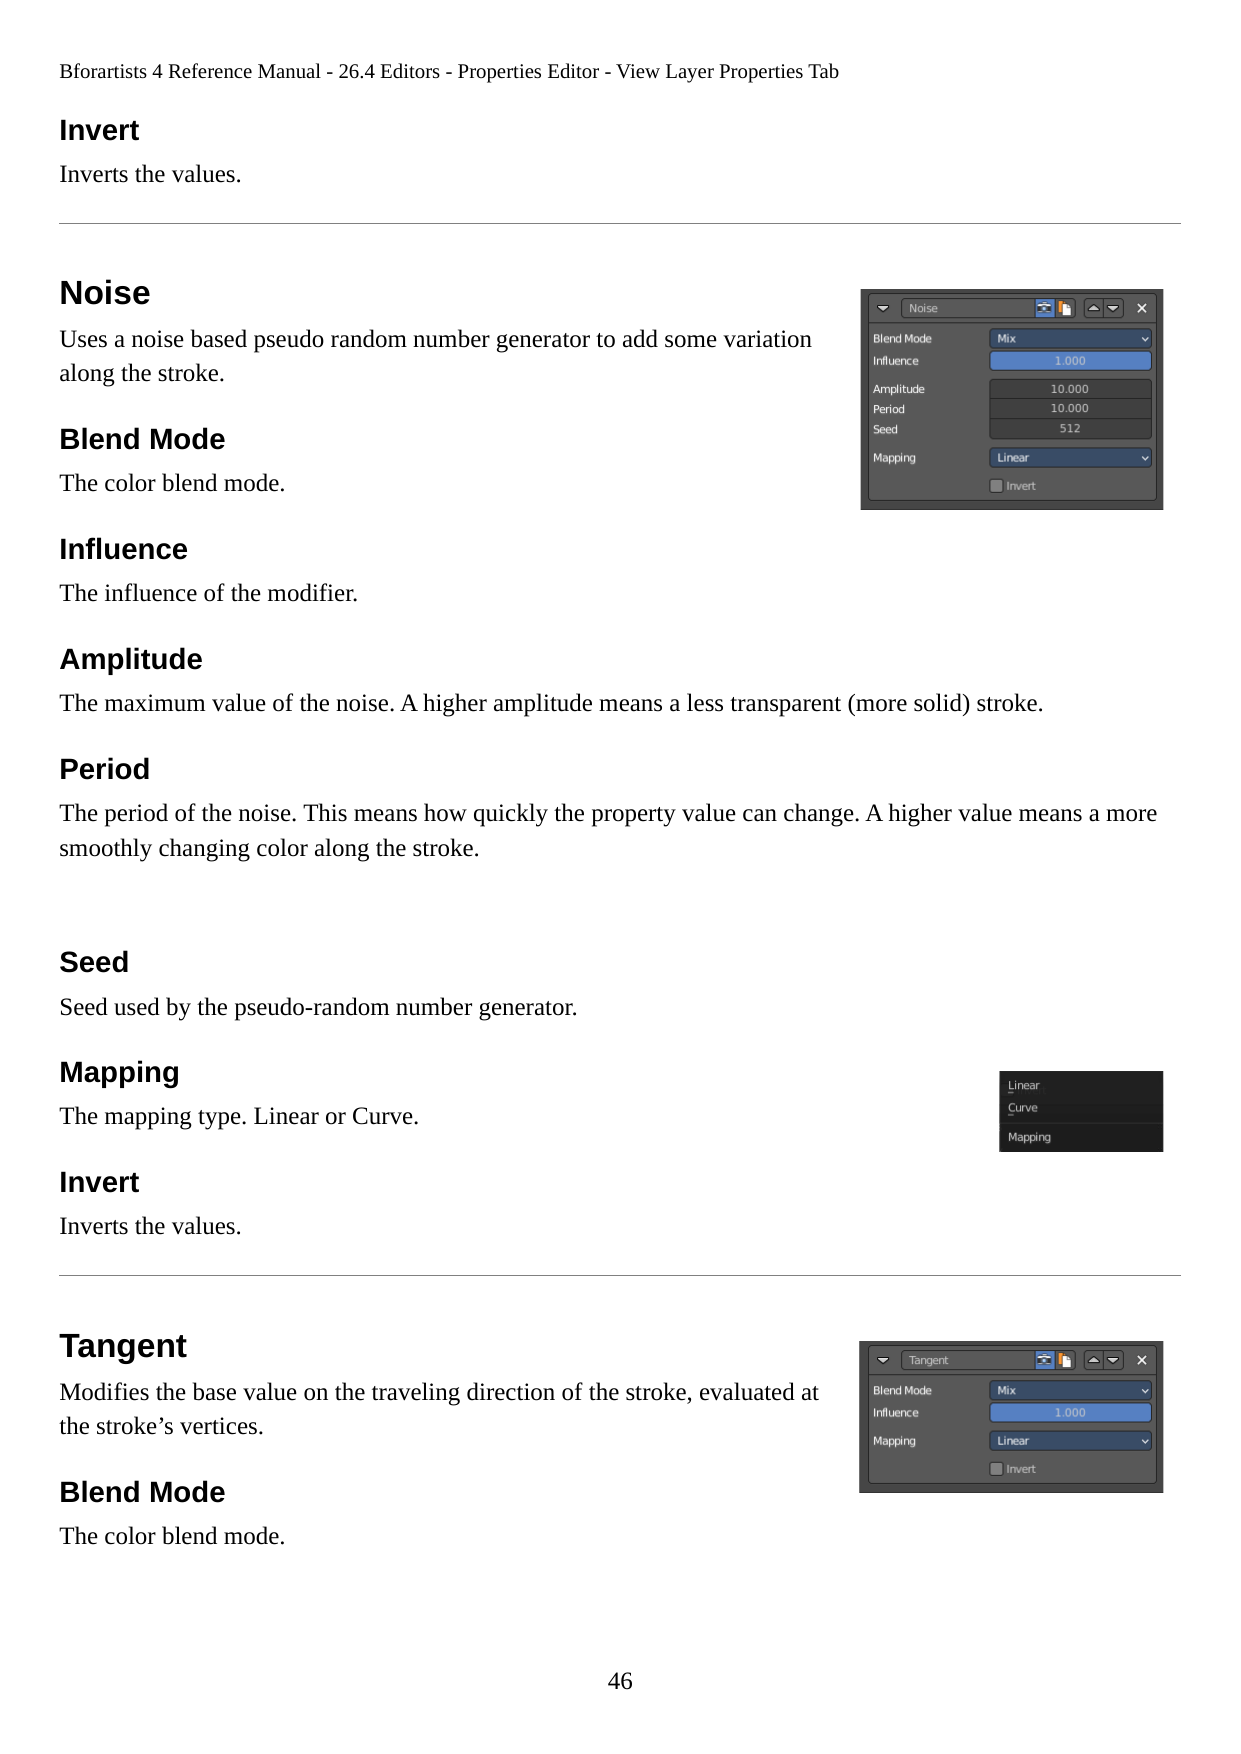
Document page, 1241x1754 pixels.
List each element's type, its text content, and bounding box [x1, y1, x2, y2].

text The color blend mode. [59, 468, 860, 497]
text The maximum value of the noise. A higher amplitude means a less transparent (more solid) stroke. [59, 688, 1181, 717]
subtitle Amplitude [59, 642, 1181, 676]
picture [999, 1071, 1164, 1152]
text The color blend mode. [59, 1521, 1181, 1550]
picture [859, 1341, 1164, 1493]
subtitle Invert [59, 113, 1181, 146]
subtitle Influence [59, 532, 1181, 566]
subtitle Seed [59, 945, 1181, 979]
subtitle [1164, 422, 1181, 456]
picture [860, 289, 1164, 510]
text Modifies the base value on the traveling direction of the stroke, evaluated at the stroke’s vertices. [59, 1377, 859, 1440]
text The period of the noise. This means how quickly the property value can change. A higher value means a more smoothly changing color along the stroke. [59, 798, 1181, 861]
text Inverts the values. [59, 159, 1181, 188]
subtitle Noise [59, 273, 1181, 312]
subtitle Blend Mode [59, 422, 860, 456]
subtitle Tangent [59, 1325, 1181, 1364]
subtitle Mapping [59, 1055, 1181, 1089]
subtitle Period [59, 752, 1181, 786]
text Inverts the values. [59, 1211, 1181, 1240]
subtitle Invert [59, 1165, 1181, 1199]
text The influence of the modifier. [59, 578, 1181, 607]
subtitle Blend Mode [59, 1475, 1181, 1508]
text Seed used by the pseudo-random number generator. [59, 992, 1181, 1020]
text [1164, 468, 1181, 497]
text The mapping type. Linear or Curve. [59, 1101, 999, 1130]
text Uses a noise based pseudo random number generator to add some variation along the stroke. [59, 324, 860, 387]
